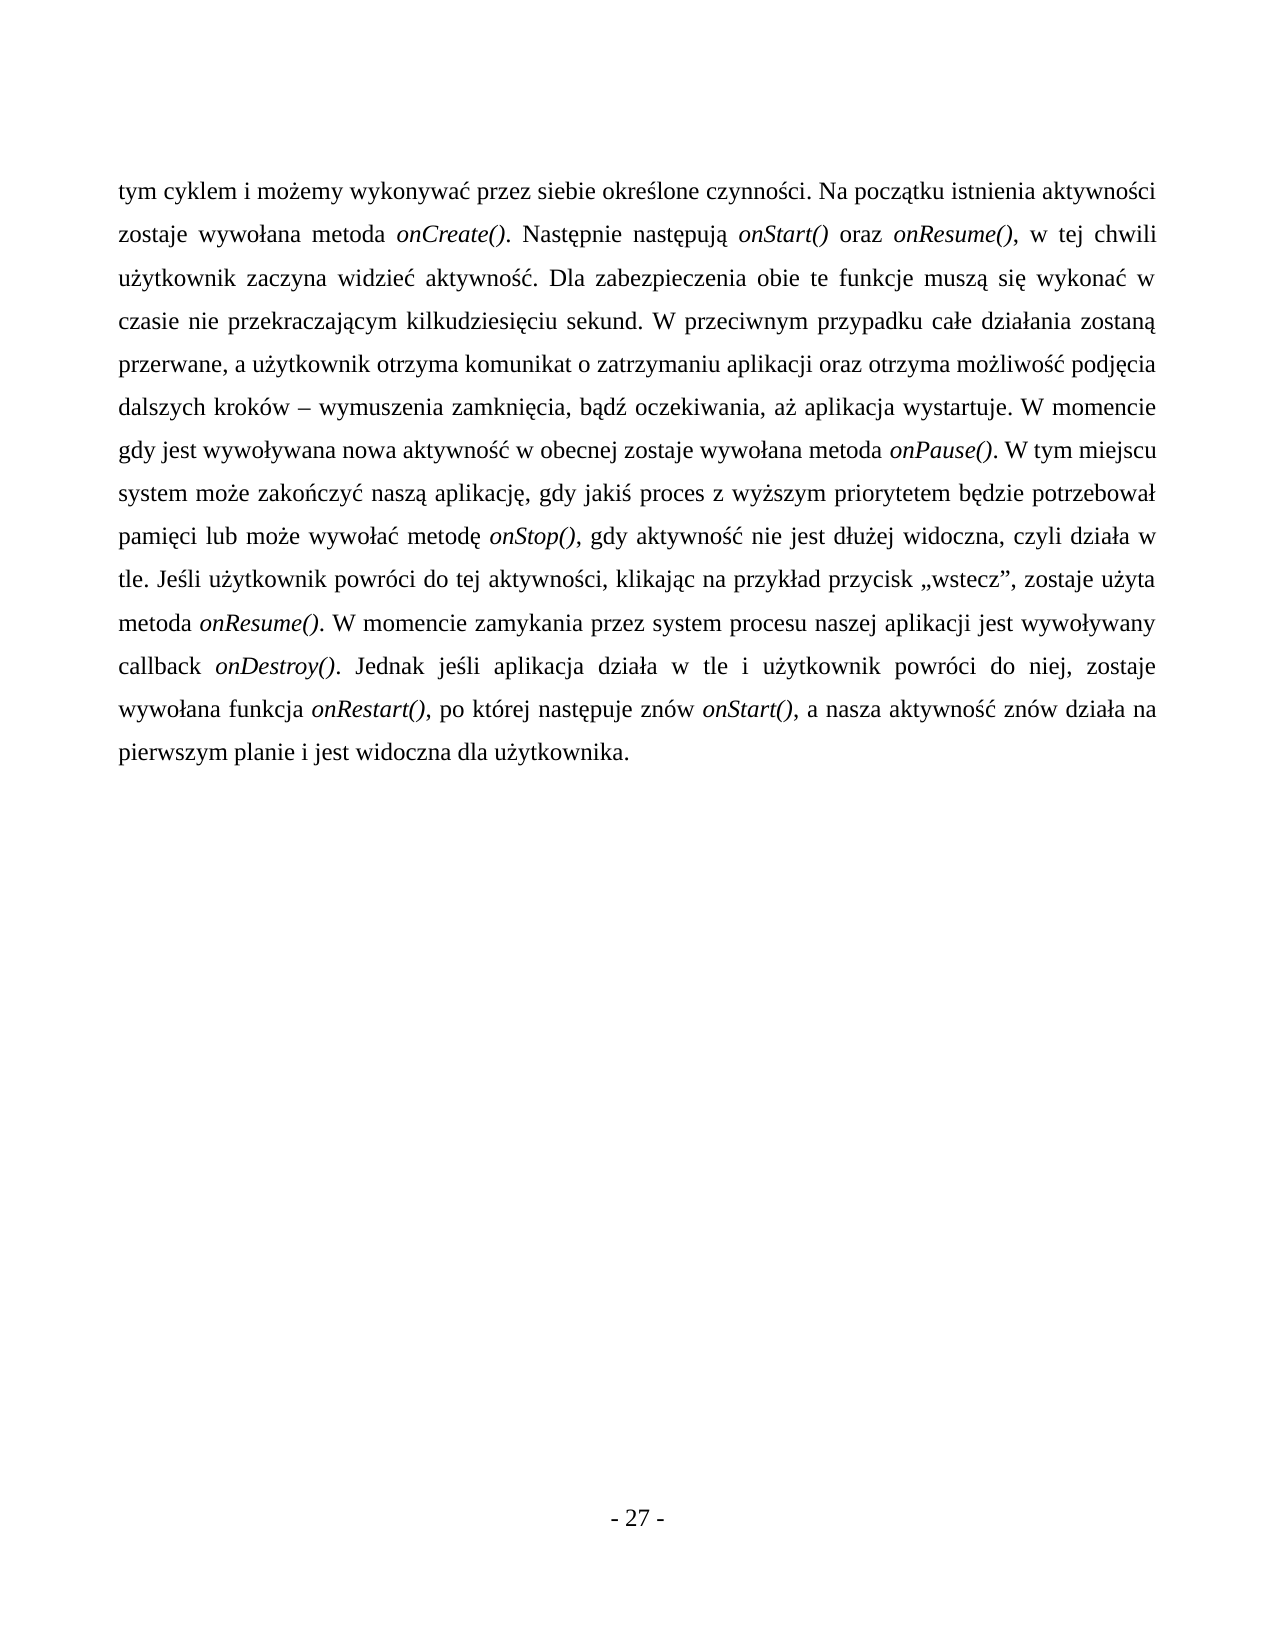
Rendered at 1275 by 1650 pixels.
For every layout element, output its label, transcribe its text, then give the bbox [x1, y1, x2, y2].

text tym cyklem i możemy wykonywać przez siebie określone czynności. Na początku istnienia aktywności zostaje wywołana metoda onCreate(). Następnie następują onStart() oraz onResume(), w tej chwili użytkownik zaczyna widzieć aktywność. Dla zabezpieczenia obie te funkcje muszą się wykonać w czasie nie przekraczającym kilkudziesięciu sekund. W przeciwnym przypadku całe działania zostaną przerwane, a użytkownik otrzyma komunikat o zatrzymaniu aplikacji oraz otrzyma możliwość podjęcia dalszych kroków – wymuszenia zamknięcia, bądź oczekiwania, aż aplikacja wystartuje. W momencie gdy jest wywoływana nowa aktywność w obecnej zostaje wywołana metoda onPause(). W tym miejscu system może zakończyć naszą aplikację, gdy jakiś proces z wyższym priorytetem będzie potrzebował pamięci lub może wywołać metodę onStop(), gdy aktywność nie jest dłużej widoczna, czyli działa w tle. Jeśli użytkownik powróci do tej aktywności, klikając na przykład przycisk „wstecz”, zostaje użyta metoda onResume(). W momencie zamykania przez system procesu naszej aplikacji jest wywoływany callback onDestroy(). Jednak jeśli aplikacja działa w tle i użytkownik powróci do niej, zostaje wywołana funkcja onRestart(), po której następuje znów onStart(), a nasza aktywność znów działa na pierwszym planie i jest widoczna dla użytkownika. [118, 176, 1157, 766]
